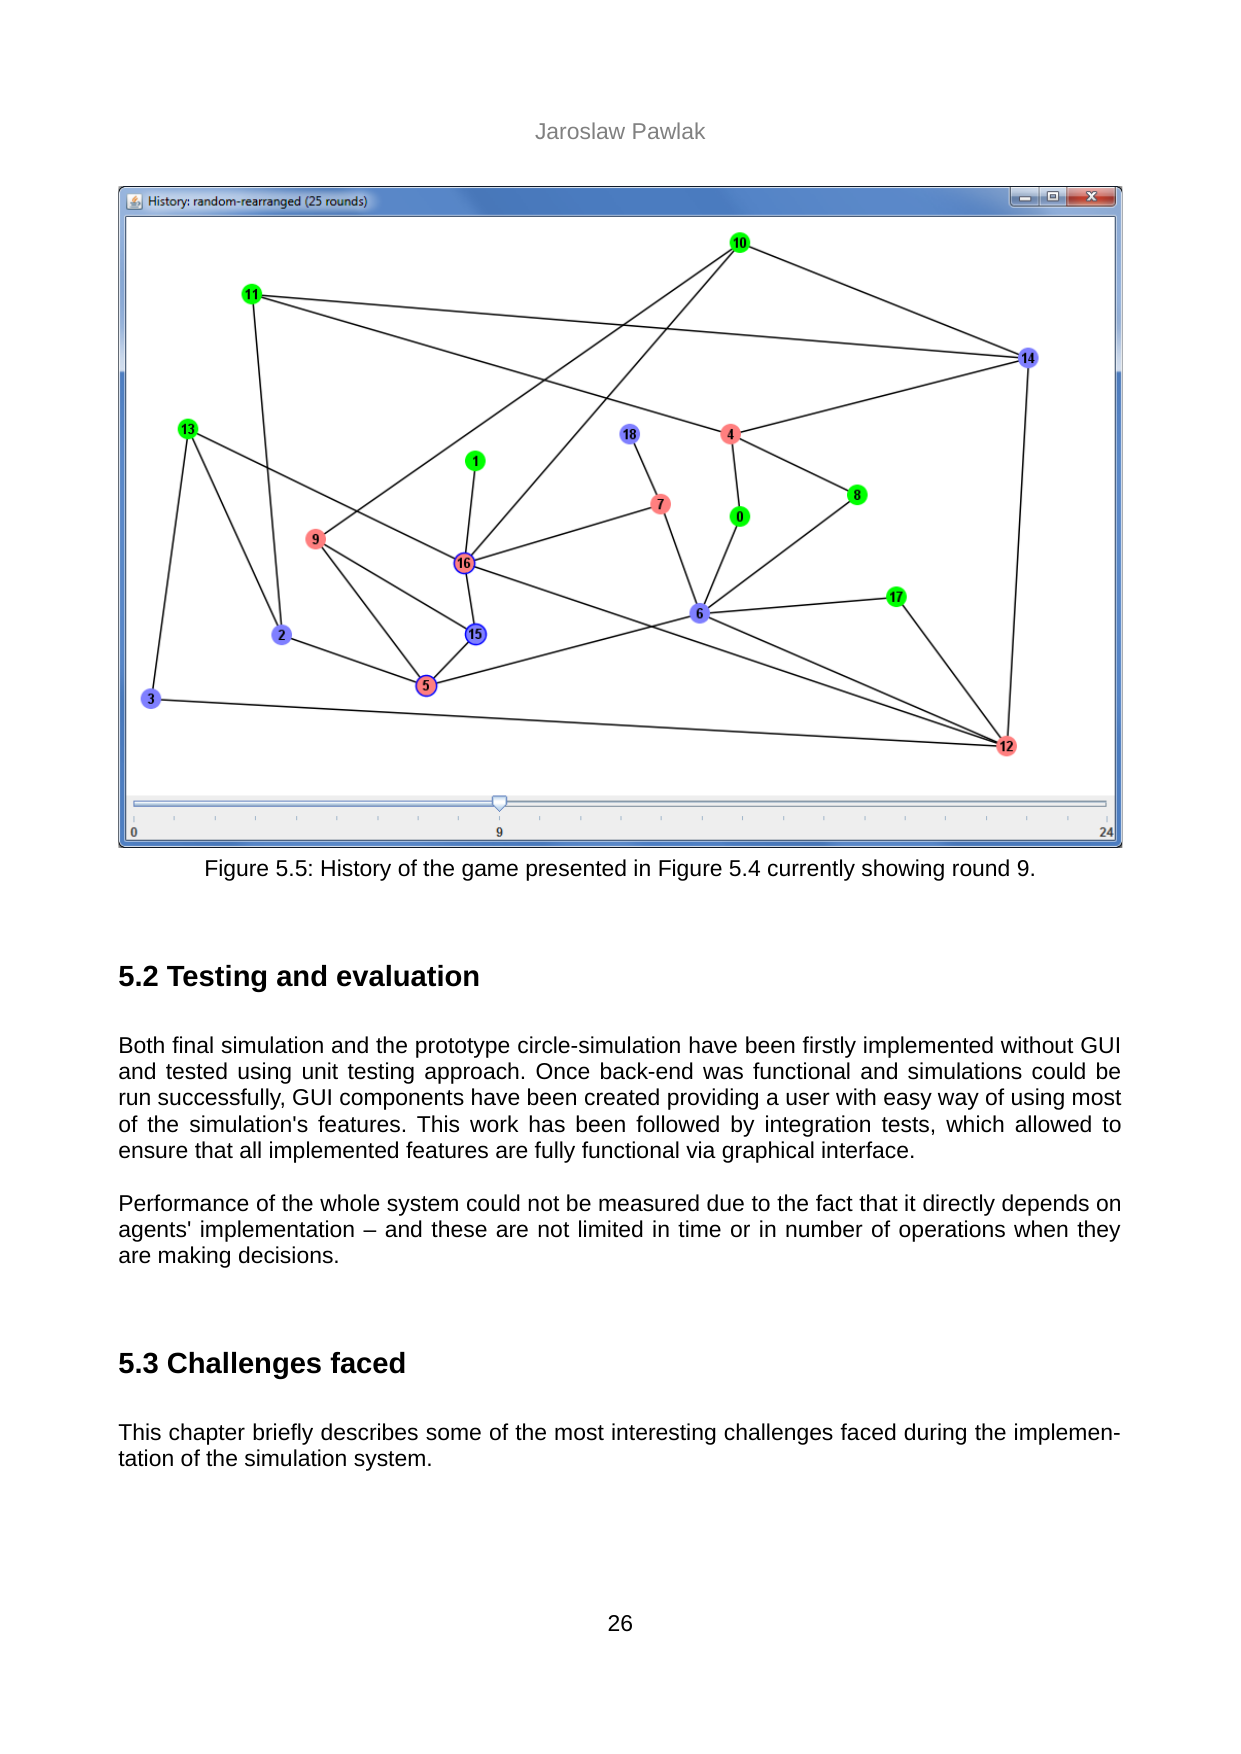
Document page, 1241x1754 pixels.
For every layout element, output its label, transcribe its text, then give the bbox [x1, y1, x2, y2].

subtitle 5.3 Challenges faced [118, 1346, 1122, 1380]
subtitle 5.2 Testing and evaluation [118, 959, 1122, 993]
text Performance of the whole system could not be measured due to the fact that it directly depends on agents' implementation – and these are not limited in time or in number of operations when they are making decisions. [118, 1190, 1122, 1269]
text This chapter briefly describes some of the most interesting challenges faced during the implemen-tation of the simulation system. [118, 1419, 1122, 1472]
text Both final simulation and the prototype circle-simulation have been firstly implemented without GUI and tested using unit testing approach. Once back-end was functional and simulations could be run successfully, GUI components have been created providing a user with easy way of using most of the simulation's features. This work has been followed by integration tests, which allowed to ensure that all implemented features are fully functional via graphical interface. [118, 1032, 1122, 1163]
picture [118, 186, 1123, 848]
text Figure 5.5: History of the game presented in Figure 5.4 currently showing round 9. [118, 848, 1122, 881]
